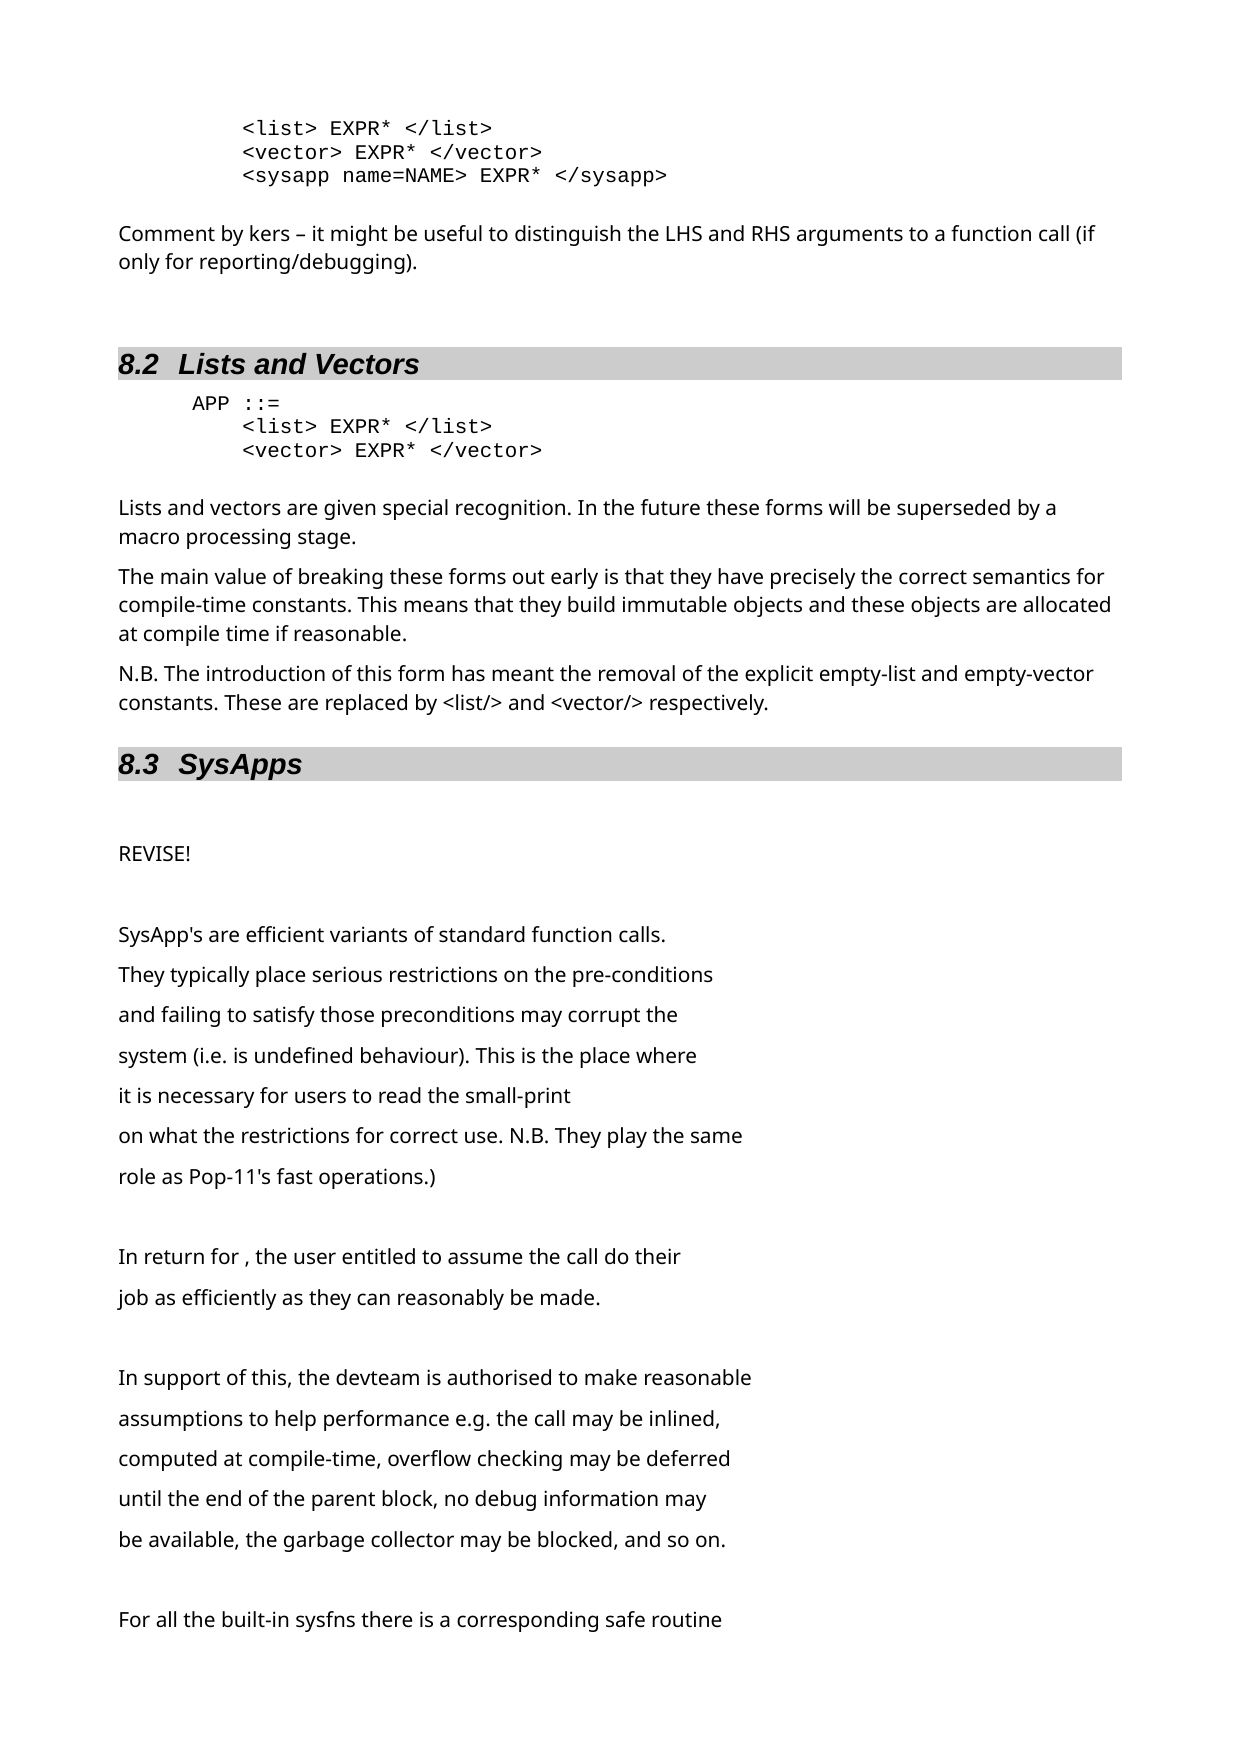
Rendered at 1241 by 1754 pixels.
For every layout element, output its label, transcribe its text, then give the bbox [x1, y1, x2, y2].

text For all the built-in sysfns there is a corresponding safe routine [118, 1605, 1122, 1634]
text In return for , the user entitled to assume the call do their [118, 1242, 1122, 1271]
text <list> EXPR* </list> [192, 118, 1122, 142]
subtitle SysApps [118, 747, 1122, 781]
text The main value of breaking these forms out early is that they have precisely the correct semantics for compile-time constants. This means that they build immutable objects and these objects are allocated at compile time if reasonable. [118, 562, 1122, 647]
text on what the restrictions for correct use. N.B. They play the same [118, 1122, 1122, 1150]
text and failing to satisfy those preconditions may corrupt the [118, 1001, 1122, 1029]
text Comment by kers – it might be useful to distinguish the LHS and RHS arguments to a function call (if only for reporting/debugging). [118, 219, 1122, 276]
text In support of this, the devteam is authorised to make reasonable [118, 1363, 1122, 1392]
text <vector> EXPR* </vector> [192, 440, 1122, 464]
text role as Pop-11's fast operations.) [118, 1162, 1122, 1190]
text <vector> EXPR* </vector> [192, 142, 1122, 165]
text system (i.e. is undefined behaviour). This is the place where [118, 1041, 1122, 1069]
text APP ::= [192, 393, 1122, 416]
text REVISE! [118, 839, 1122, 868]
subtitle Lists and Vectors [118, 347, 1122, 380]
text <sysapp name=NAME> EXPR* </sysapp> [192, 165, 1122, 189]
text job as efficiently as they can reasonably be made. [118, 1283, 1122, 1311]
text computed at compile-time, overflow checking may be deferred [118, 1444, 1122, 1472]
text SysApp's are efficient variants of standard function calls. [118, 920, 1122, 948]
text it is necessary for users to read the small-print [118, 1081, 1122, 1110]
text Lists and vectors are given special recognition. In the future these forms will be superseded by a macro processing stage. [118, 493, 1122, 550]
text They typically place serious restrictions on the pre-conditions [118, 960, 1122, 989]
text until the end of the parent block, no debug information may [118, 1484, 1122, 1513]
text assumptions to help performance e.g. the call may be inlined, [118, 1404, 1122, 1432]
text be available, the garbage collector may be blocked, and so on. [118, 1525, 1122, 1553]
text <list> EXPR* </list> [192, 416, 1122, 440]
text N.B. The introduction of this form has meant the removal of the explicit empty-list and empty-vector constants. These are replaced by <list/> and <vector/> respectively. [118, 659, 1122, 716]
